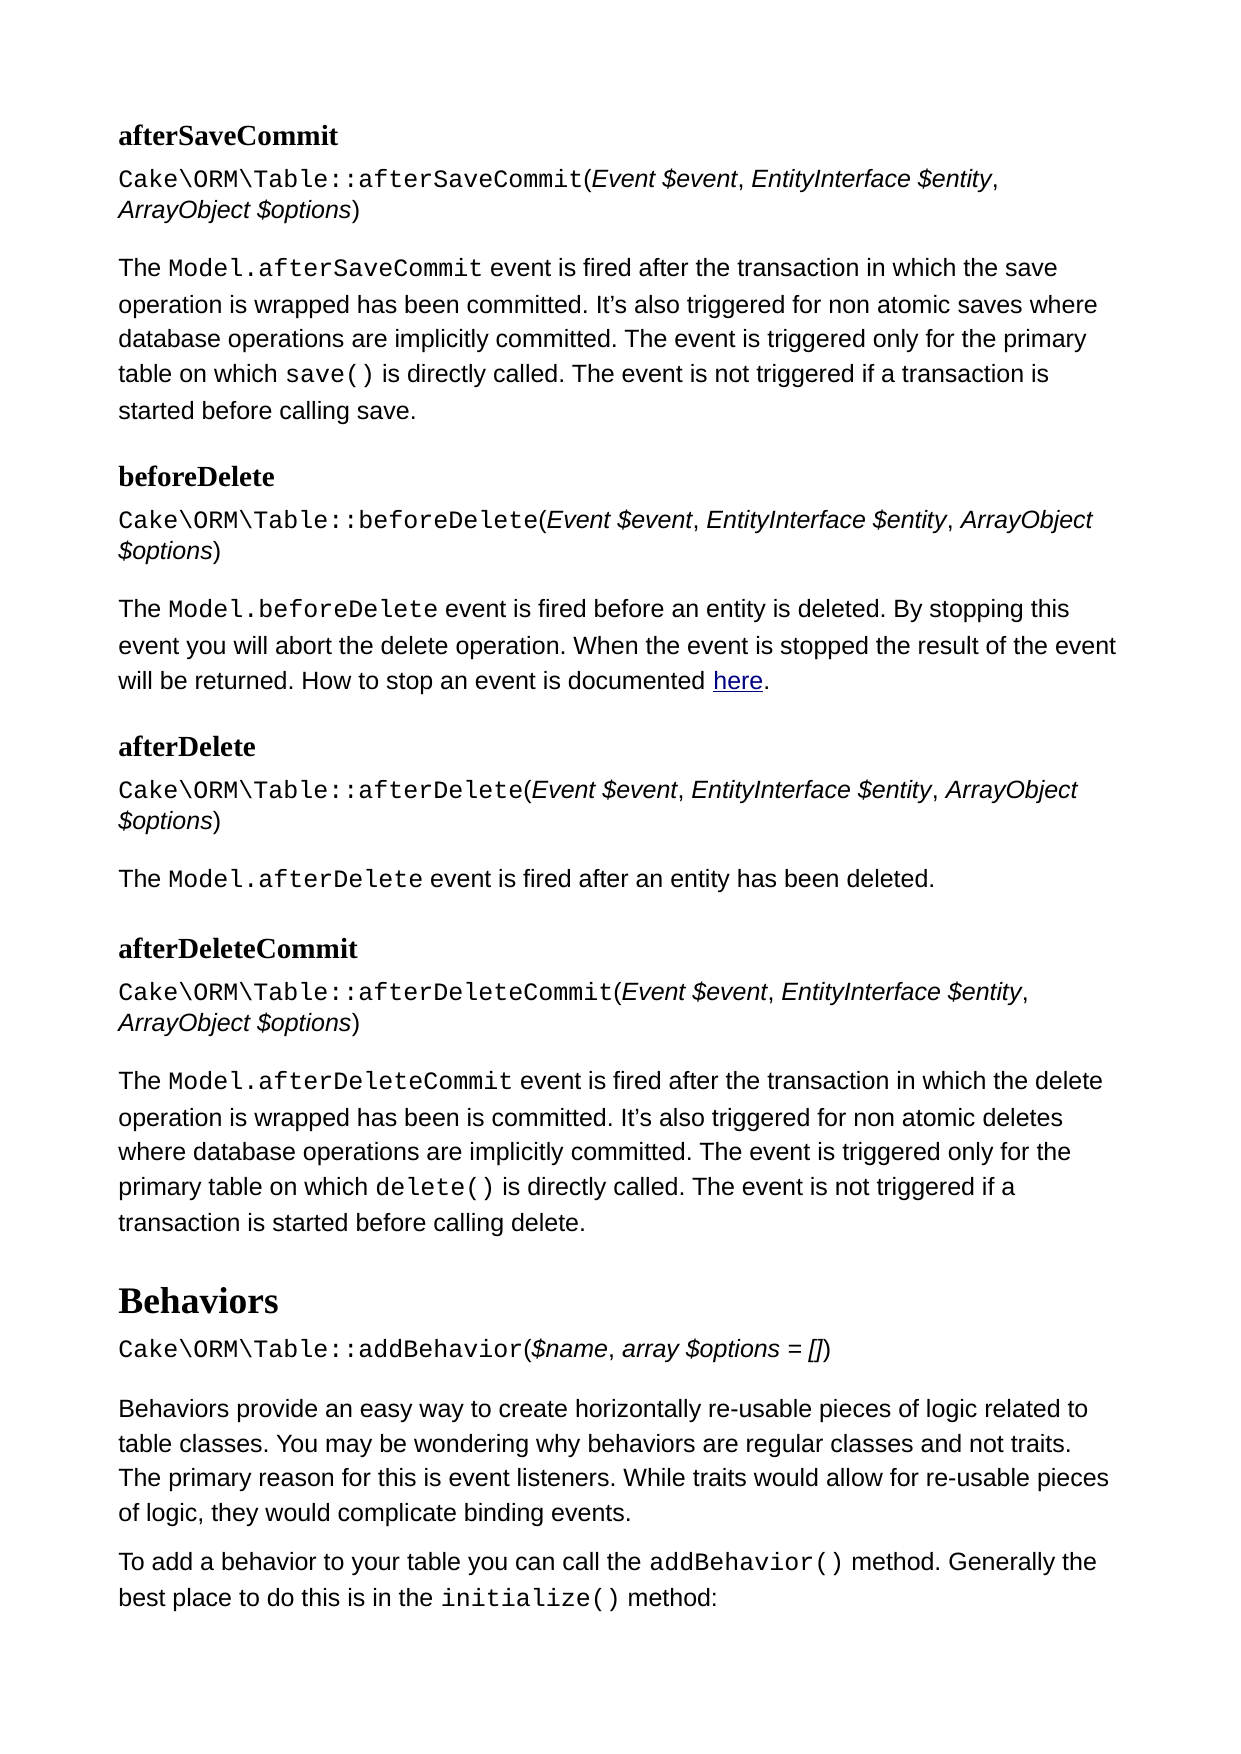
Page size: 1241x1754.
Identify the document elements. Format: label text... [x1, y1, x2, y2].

subtitle afterSaveCommit [118, 118, 1122, 152]
subtitle Cake\ORM\Table::addBehavior($name, array $options = []) [118, 1334, 1122, 1365]
subtitle beforeDelete [118, 459, 1122, 493]
subtitle Cake\ORM\Table::afterSaveCommit(Event $event, EntityInterface $entity, ArrayObject $options) [118, 164, 1122, 224]
text Behaviors provide an easy way to create horizontally re-usable pieces of logic related to table classes. You may be wondering why behaviors are regular classes and not traits. The primary reason for this is event listeners. While traits would allow for re-usable pieces of logic, they would complicate binding events. [118, 1394, 1122, 1526]
text The Model.afterDelete event is fired after an entity has been deleted. [118, 864, 1122, 895]
subtitle Behaviors [118, 1278, 1122, 1321]
subtitle Cake\ORM\Table::afterDeleteCommit(Event $event, EntityInterface $entity, ArrayObject $options) [118, 977, 1122, 1036]
text The Model.afterSaveCommit event is fired after the transaction in which the save operation is wrapped has been committed. It’s also triggered for non atomic saves where database operations are implicitly committed. The event is triggered only for the primary table on which save() is directly called. The event is not triggered if a transaction is started before calling save. [118, 253, 1122, 424]
text The Model.afterDeleteCommit event is fired after the transaction in which the delete operation is wrapped has been is committed. It’s also triggered for non atomic deletes where database operations are implicitly committed. The event is triggered only for the primary table on which delete() is directly called. The event is not triggered if a transaction is started before calling delete. [118, 1066, 1122, 1237]
subtitle afterDelete [118, 729, 1122, 763]
text To add a behavior to your table you can call the addBehavior() method. Generally the best place to do this is in the initialize() method: [118, 1547, 1122, 1614]
subtitle Cake\ORM\Table::beforeDelete(Event $event, EntityInterface $entity, ArrayObject $options) [118, 505, 1122, 565]
text The Model.beforeDelete event is fired before an entity is deleted. By stopping this event you will abort the delete operation. When the event is stopped the result of the event will be returned. How to stop an event is documented here. [118, 594, 1122, 694]
subtitle afterDeleteCommit [118, 931, 1122, 964]
subtitle Cake\ORM\Table::afterDelete(Event $event, EntityInterface $entity, ArrayObject $options) [118, 775, 1122, 835]
